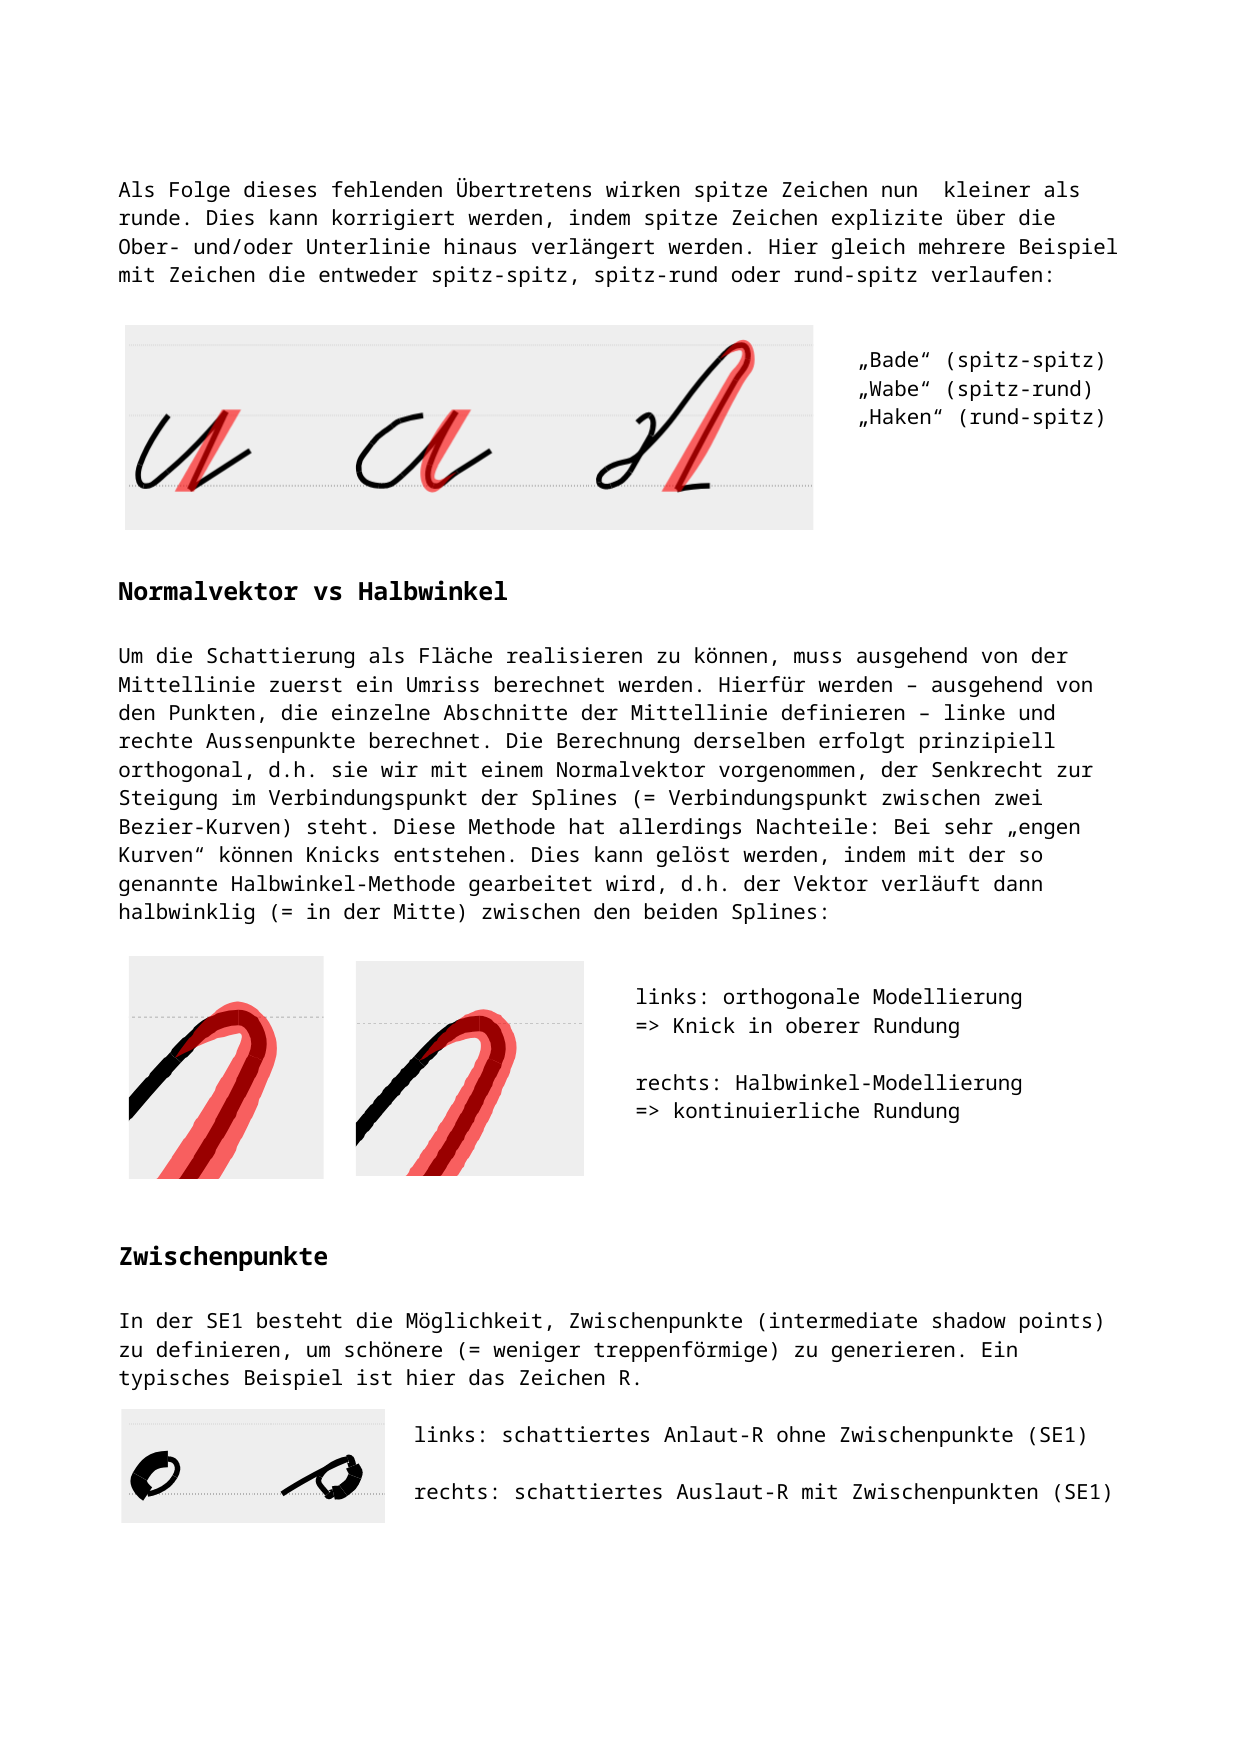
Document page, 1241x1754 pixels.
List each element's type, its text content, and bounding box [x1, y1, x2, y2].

text [324, 1011, 355, 1039]
text [324, 982, 355, 1011]
text „Bade“ (spitz-spitz) [814, 346, 1122, 374]
text [324, 1096, 355, 1125]
text „Haken“ (rund-spitz) [814, 402, 1122, 431]
picture [355, 961, 584, 1176]
text „Wabe“ (spitz-rund) [814, 374, 1122, 402]
text => kontinuierliche Rundung [584, 1096, 1122, 1125]
text rechts: schattiertes Auslaut-R mit Zwischenpunkten (SE1) [385, 1477, 1122, 1506]
text Normalvektor vs Halbwinkel [118, 573, 1122, 607]
picture [128, 956, 324, 1179]
text Zwischenpunkte [118, 1238, 1122, 1272]
text Um die Schattierung als Fläche realisieren zu können, muss ausgehend von der Mittellinie zuerst ein Umriss berechnet werden. Hierfür werden – ausgehend von den Punkten, die einzelne Abschnitte der Mittellinie definieren – linke und rechte Aussenpunkte berechnet. Die Berechnung derselben erfolgt prinzipiell orthogonal, d.h. sie wir mit einem Normalvektor vorgenommen, der Senkrecht zur Steigung im Verbindungspunkt der Splines (= Verbindungspunkt zwischen zwei Bezier-Kurven) steht. Diese Methode hat allerdings Nachteile: Bei sehr „engen Kurven“ können Knicks entstehen. Dies kann gelöst werden, indem mit der so genannte Halbwinkel-Methode gearbeitet wird, d.h. der Vektor verläuft dann halbwinklig (= in der Mitte) zwischen den beiden Splines: [118, 641, 1122, 926]
text links: orthogonale Modellierung [584, 982, 1122, 1011]
text [324, 1068, 355, 1096]
text links: schattiertes Anlaut-R ohne Zwischenpunkte (SE1) [385, 1420, 1122, 1449]
text rechts: Halbwinkel-Modellierung [584, 1068, 1122, 1096]
text Als Folge dieses fehlenden Übertretens wirken spitze Zeichen nun kleiner als runde. Dies kann korrigiert werden, indem spitze Zeichen explizite über die Ober- und/oder Unterlinie hinaus verlängert werden. Hier gleich mehrere Beispiel mit Zeichen die entweder spitz-spitz, spitz-rund oder rund-spitz verlaufen: [118, 175, 1122, 289]
picture [125, 325, 814, 530]
text => Knick in oberer Rundung [584, 1011, 1122, 1039]
picture [121, 1409, 385, 1523]
text In der SE1 besteht die Möglichkeit, Zwischenpunkte (intermediate shadow points) zu definieren, um schönere (= weniger treppenförmige) zu generieren. Ein typisches Beispiel ist hier das Zeichen R. [118, 1307, 1122, 1392]
